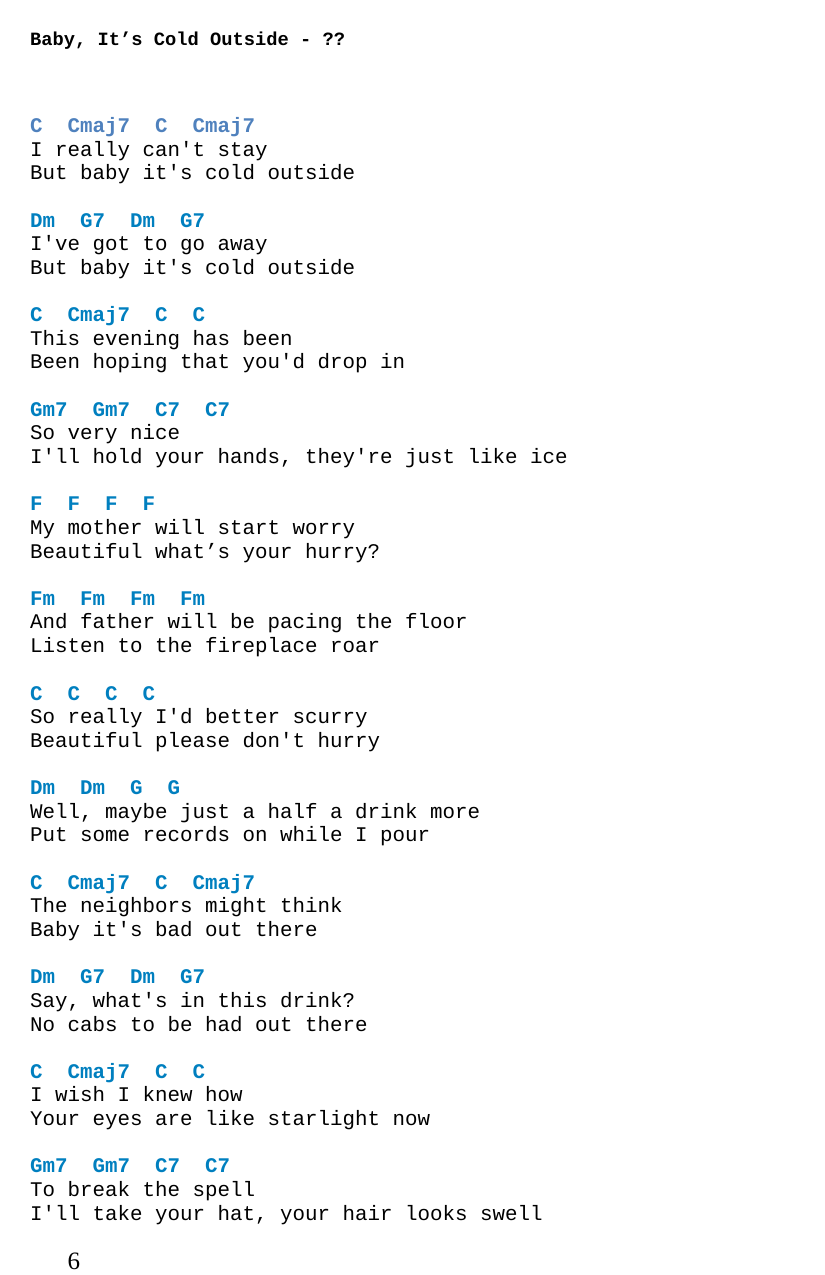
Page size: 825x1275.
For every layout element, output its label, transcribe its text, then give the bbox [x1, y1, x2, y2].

text C Cmaj7 C Cmaj7 I really can't stay But baby it's cold outside Dm G7 Dm G7 I've got to go away But baby it's cold outside C Cmaj7 C C This evening has been Been hoping that you'd drop in Gm7 Gm7 C7 C7 So very nice I'll hold your hands, they're just like ice F F F F My mother will start worry Beautiful what’s your hurry? Fm Fm Fm Fm And father will be pacing the floor Listen to the fireplace roar C C C C So really I'd better scurry Beautiful please don't hurry Dm Dm G G Well, maybe just a half a drink more Put some records on while I pour C Cmaj7 C Cmaj7 The neighbors might think Baby it's bad out there Dm G7 Dm G7 Say, what's in this drink? No cabs to be had out there C Cmaj7 C C I wish I knew how Your eyes are like starlight now Gm7 Gm7 C7 C7 To break the spell I'll take your hat, your hair looks swell [30, 115, 806, 1226]
text Baby, It’s Cold Outside - ?? [30, 30, 806, 51]
